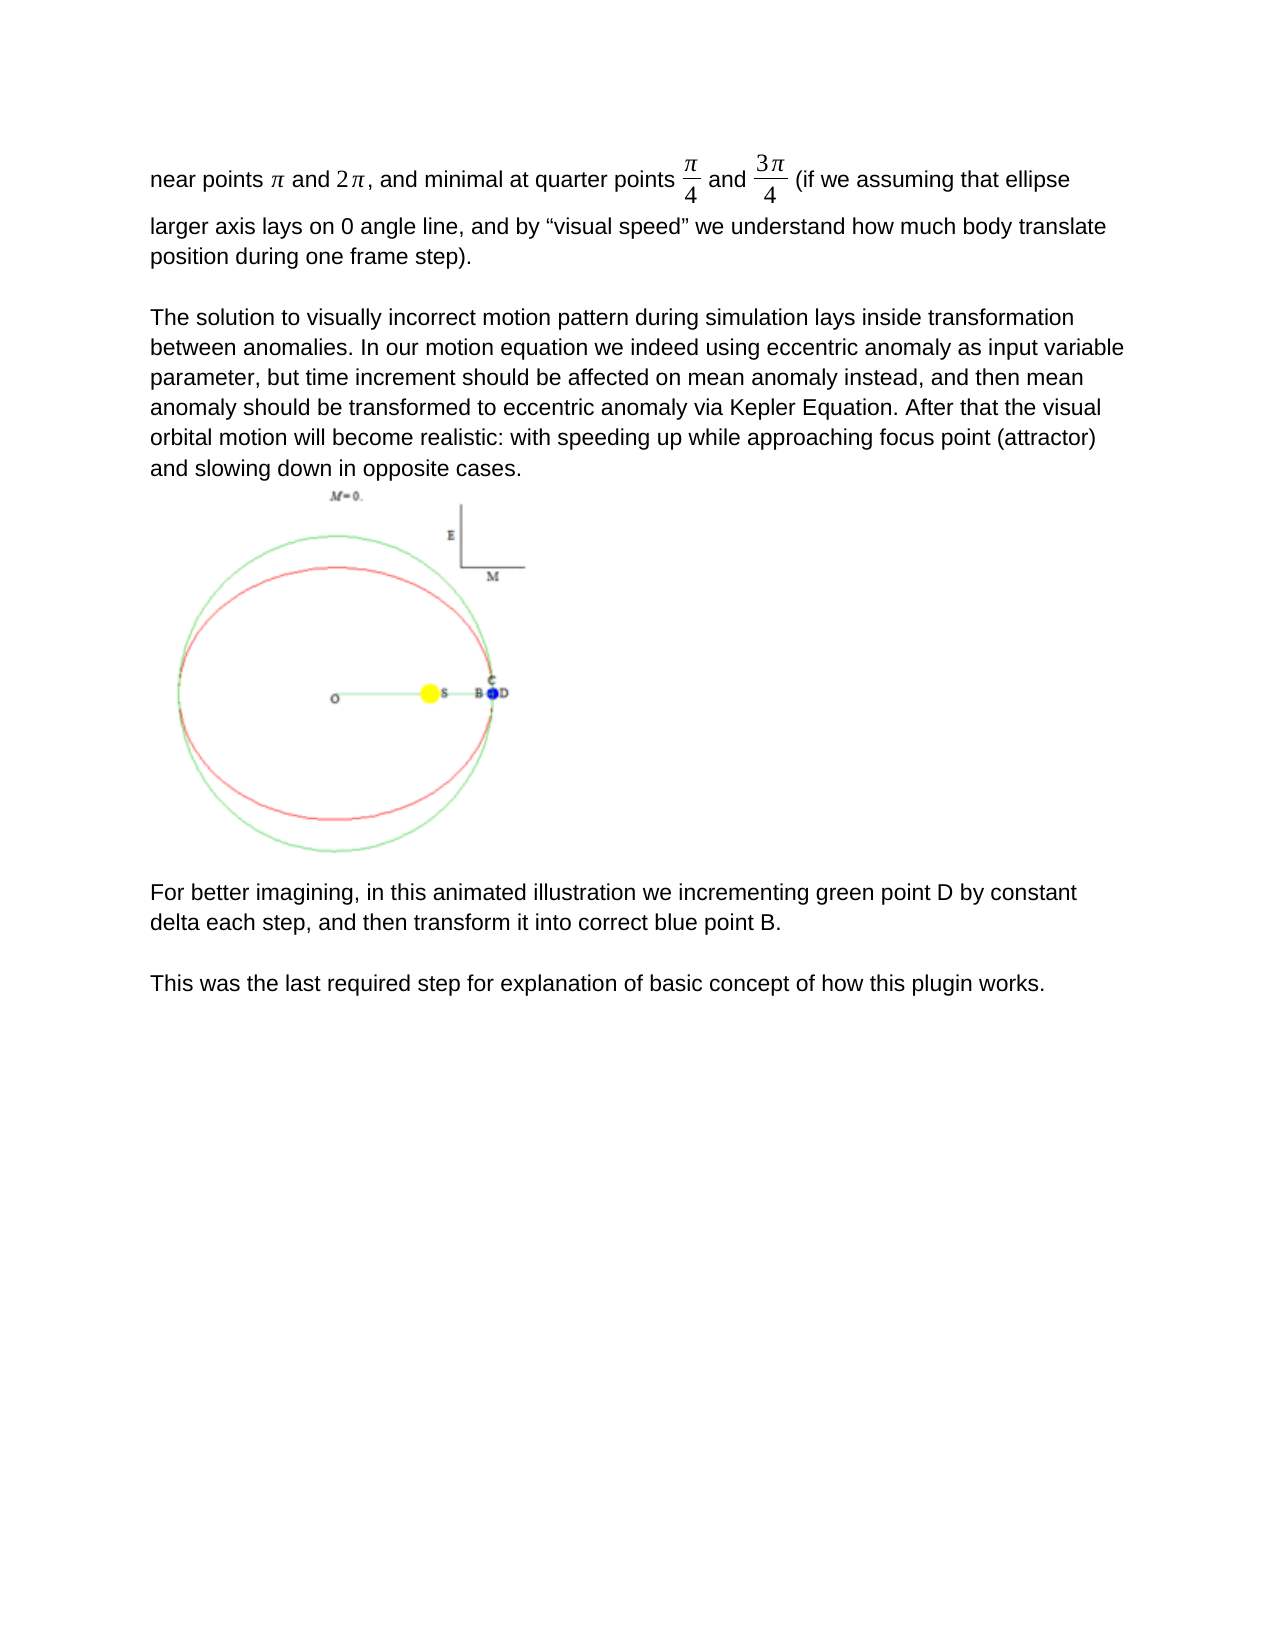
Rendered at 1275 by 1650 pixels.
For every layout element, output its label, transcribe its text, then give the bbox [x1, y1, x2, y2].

text This was the last required step for explanation of basic concept of how this plugin works. [150, 970, 1125, 996]
text When we constantly change eccentric anomaly by some constant delta, we will receive motion, which is not seems like orbital, if eccentricity is larger than zero: on path from 1 to visual speed of motion is equal to visual speed on path from to , also visual speed is maximal near points and , and minimal at quarter points and (if we assuming that ellipse larger axis lays on 0 angle line, and by “visual speed” we understand how much body translate position during one frame step). [150, 150, 1125, 269]
text For better imagining, in this animated illustration we incrementing green point D by constant delta each step, and then transform it into correct blue point B. [150, 879, 1125, 936]
picture [150, 484, 541, 876]
text The solution to visually incorrect motion pattern during simulation lays inside transformation between anomalies. In our motion equation we indeed using eccentric anomaly as input variable parameter, but time increment should be affected on mean anomaly instead, and then mean anomaly should be transformed to eccentric anomaly via Kepler Equation. After that the visual orbital motion will become realistic: with speeding up while approaching focus point (attractor) and slowing down in opposite cases. [150, 303, 1125, 481]
